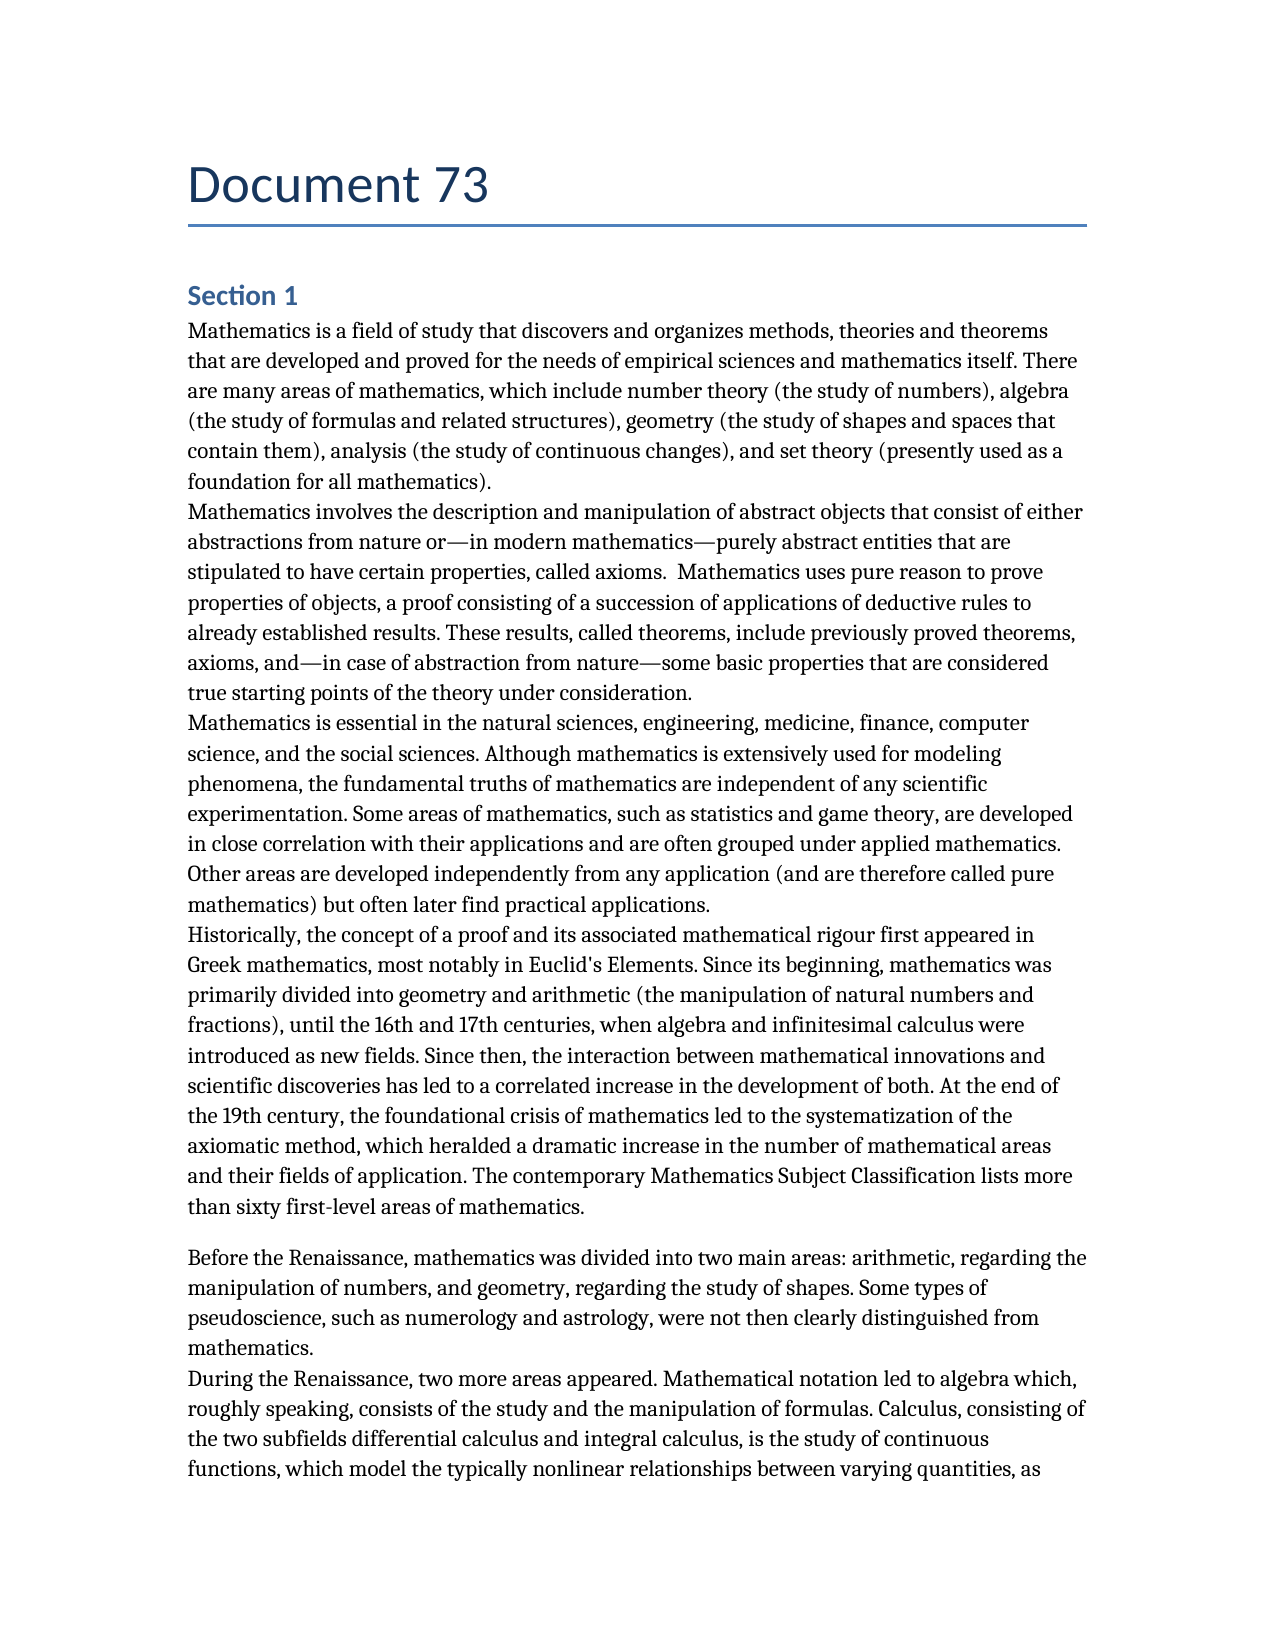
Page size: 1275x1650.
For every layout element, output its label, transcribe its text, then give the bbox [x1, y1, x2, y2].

text Mathematics is a field of study that discovers and organizes methods, theories and theorems that are developed and proved for the needs of empirical sciences and mathematics itself. There are many areas of mathematics, which include number theory (the study of numbers), algebra (the study of formulas and related structures), geometry (the study of shapes and spaces that contain them), analysis (the study of continuous changes), and set theory (presently used as a foundation for all mathematics). Mathematics involves the description and manipulation of abstract objects that consist of either abstractions from nature or—in modern mathematics—purely abstract entities that are stipulated to have certain properties, called axioms. Mathematics uses pure reason to prove properties of objects, a proof consisting of a succession of applications of deductive rules to already established results. These results, called theorems, include previously proved theorems, axioms, and—in case of abstraction from nature—some basic properties that are considered true starting points of the theory under consideration. Mathematics is essential in the natural sciences, engineering, medicine, finance, computer science, and the social sciences. Although mathematics is extensively used for modeling phenomena, the fundamental truths of mathematics are independent of any scientific experimentation. Some areas of mathematics, such as statistics and game theory, are developed in close correlation with their applications and are often grouped under applied mathematics. Other areas are developed independently from any application (and are therefore called pure mathematics) but often later find practical applications. Historically, the concept of a proof and its associated mathematical rigour first appeared in Greek mathematics, most notably in Euclid's Elements. Since its beginning, mathematics was primarily divided into geometry and arithmetic (the manipulation of natural numbers and fractions), until the 16th and 17th centuries, when algebra and infinitesimal calculus were introduced as new fields. Since then, the interaction between mathematical innovations and scientific discoveries has led to a correlated increase in the development of both. At the end of the 19th century, the foundational crisis of mathematics led to the systematization of the axiomatic method, which heralded a dramatic increase in the number of mathematical areas and their fields of application. The contemporary Mathematics Subject Classification lists more than sixty first-level areas of mathematics. [187, 317, 1087, 1220]
title Document 73 [187, 150, 1087, 227]
subtitle Section 1 [187, 277, 1087, 312]
text Before the Renaissance, mathematics was divided into two main areas: arithmetic, regarding the manipulation of numbers, and geometry, regarding the study of shapes. Some types of pseudoscience, such as numerology and astrology, were not then clearly distinguished from mathematics. During the Renaissance, two more areas appeared. Mathematical notation led to algebra which, roughly speaking, consists of the study and the manipulation of formulas. Calculus, consisting of the two subfields differential calculus and integral calculus, is the study of continuous functions, which model the typically nonlinear relationships between varying quantities, as [187, 1244, 1087, 1482]
